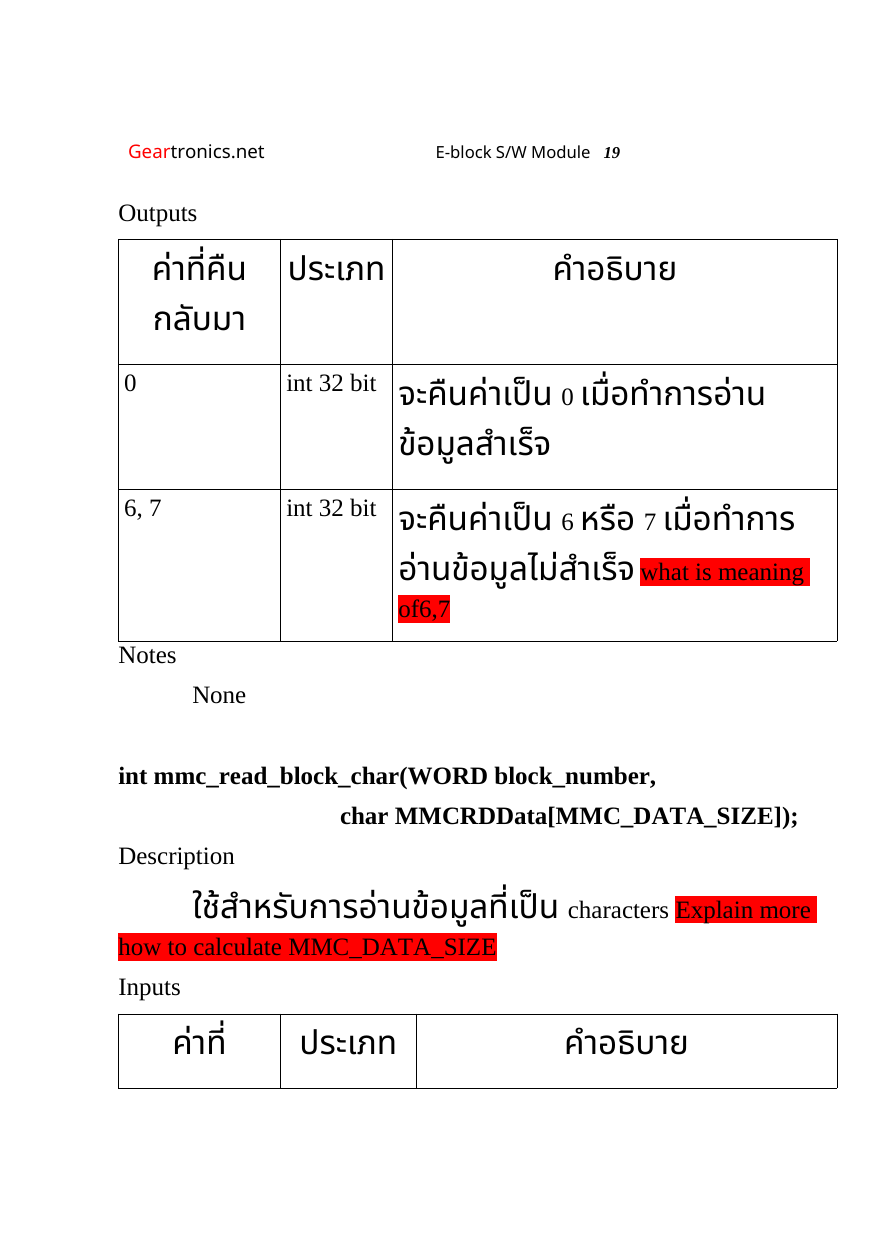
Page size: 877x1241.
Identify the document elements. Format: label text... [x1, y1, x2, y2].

table_cell จะคืนค่าเป็น 0 เมื่อทำการอ่านข้อมูลสำเร็จ [393, 365, 837, 489]
table_cell 6, 7 [119, 490, 280, 641]
table_cell จะคืนค่าเป็น 6 หรือ 7 เมื่อทำการอ่านข้อมูลไม่สำเร็จwhat is meaning of6,7 [393, 490, 837, 641]
text int mmc_read_block_char(WORD block_number, [118, 762, 837, 790]
table_cell int 32 bit [281, 490, 392, 641]
table_header ประเภท [281, 240, 392, 364]
text Inputs [118, 973, 837, 1001]
text ใช้สำหรับการอ่านข้อมูลที่เป็น characters Explain more how to calculate MMC_DATA_SIZE [118, 883, 837, 961]
text None [118, 682, 837, 709]
table_cell int 32 bit [281, 365, 392, 489]
table_header ประเภท [281, 1015, 416, 1088]
text Notes [118, 642, 837, 669]
table_cell 0 [119, 365, 280, 489]
table_header ค่าที่คืนกลับมา [119, 240, 280, 364]
table_header คำอธิบาย [417, 1015, 837, 1088]
text Description [118, 842, 837, 870]
text Outputs [118, 199, 837, 226]
table_header คำอธิบาย [393, 240, 837, 364]
table_header ค่าที่ [119, 1015, 280, 1088]
text char MMCRDData[MMC_DATA_SIZE]); [118, 802, 837, 830]
